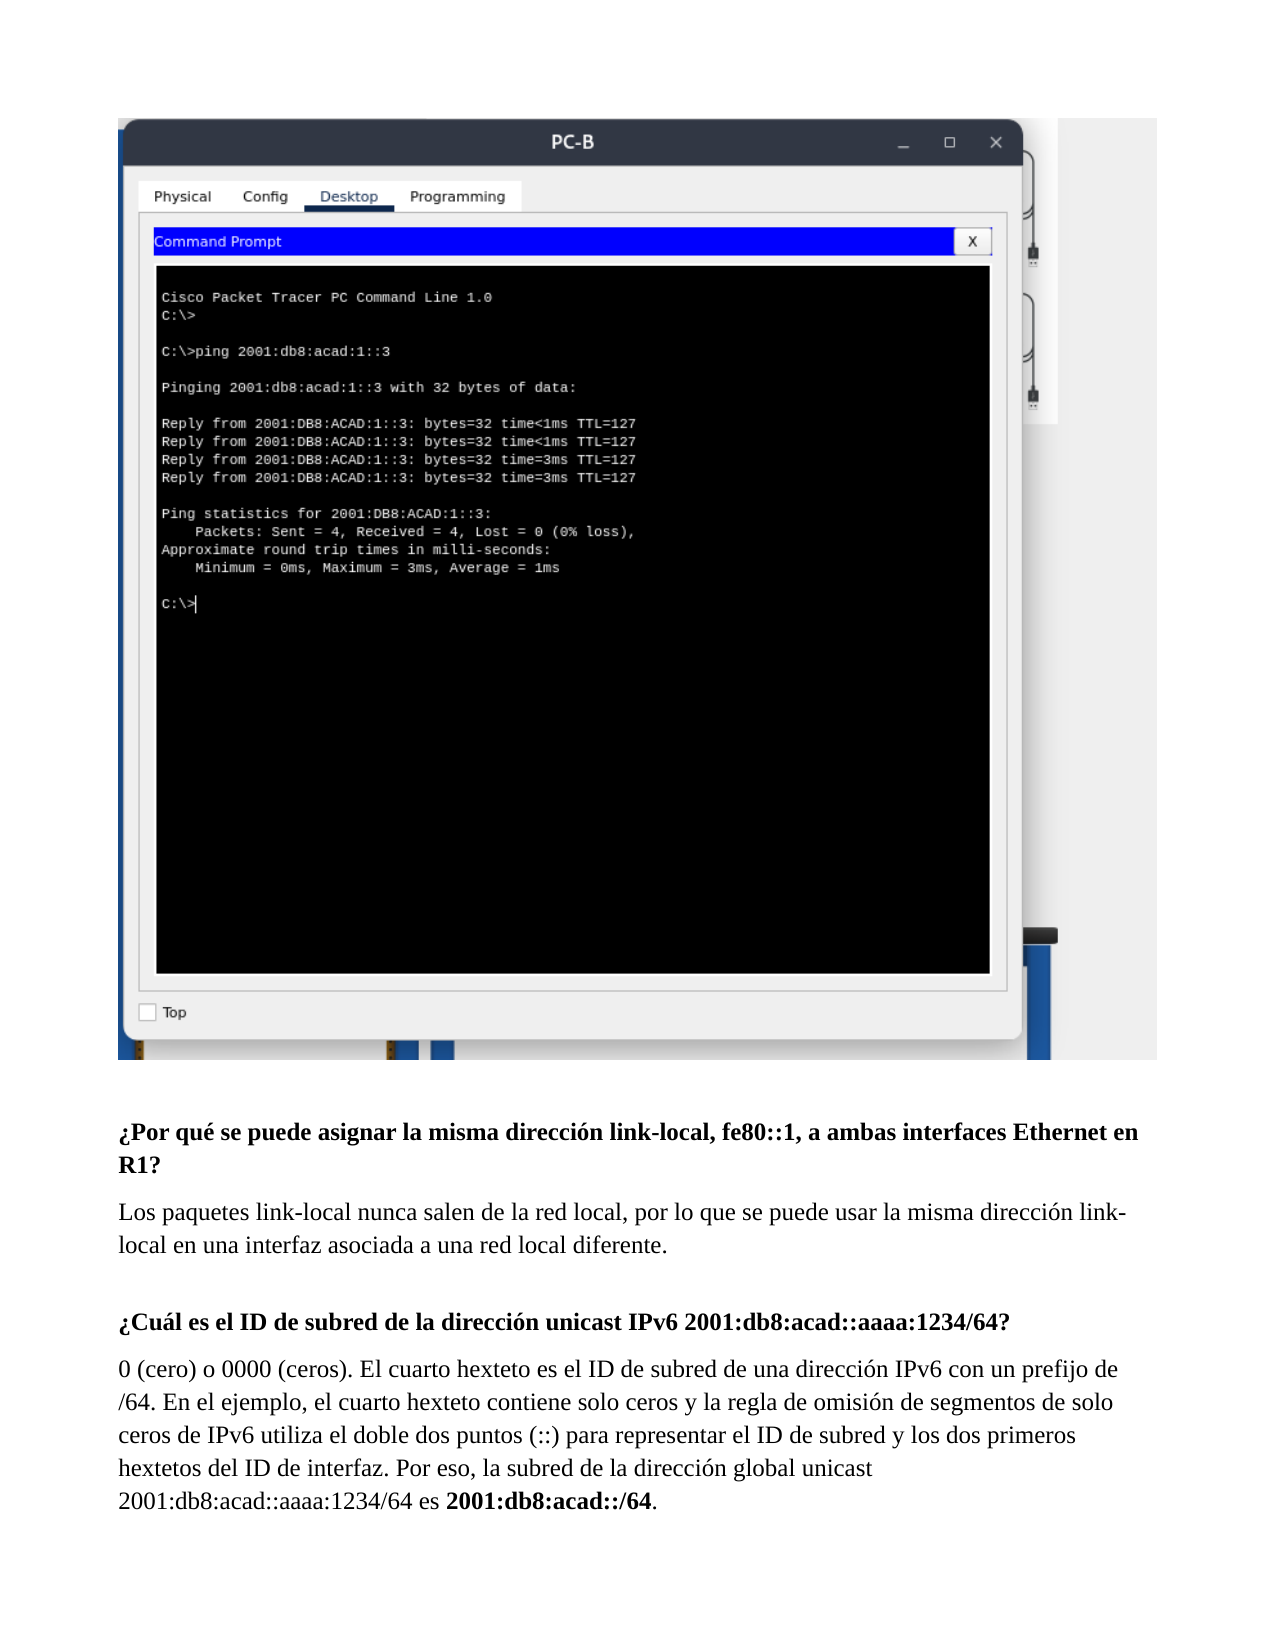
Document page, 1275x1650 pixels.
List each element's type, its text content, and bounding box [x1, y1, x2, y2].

text Los paquetes link-local nunca salen de la red local, por lo que se puede usar la misma dirección link-local en una interfaz asociada a una red local diferente. [118, 1197, 1157, 1259]
picture [118, 118, 1157, 1060]
text ¿Cuál es el ID de subred de la dirección unicast IPv6 2001:db8:acad::aaaa:1234/64? [118, 1307, 1157, 1335]
text ¿Por qué se puede asignar la misma dirección link-local, fe80::1, a ambas interfaces Ethernet en R1? [118, 1117, 1157, 1178]
text 0 (cero) o 0000 (ceros). El cuarto hexteto es el ID de subred de una dirección IPv6 con un prefijo de /64. En el ejemplo, el cuarto hexteto contiene solo ceros y la regla de omisión de segmentos de solo ceros de IPv6 utiliza el doble dos puntos (::) para representar el ID de subred y los dos primeros hextetos del ID de interfaz. Por eso, la subred de la dirección global unicast 2001:db8:acad::aaaa:1234/64 es 2001:db8:acad::/64. [118, 1354, 1157, 1515]
